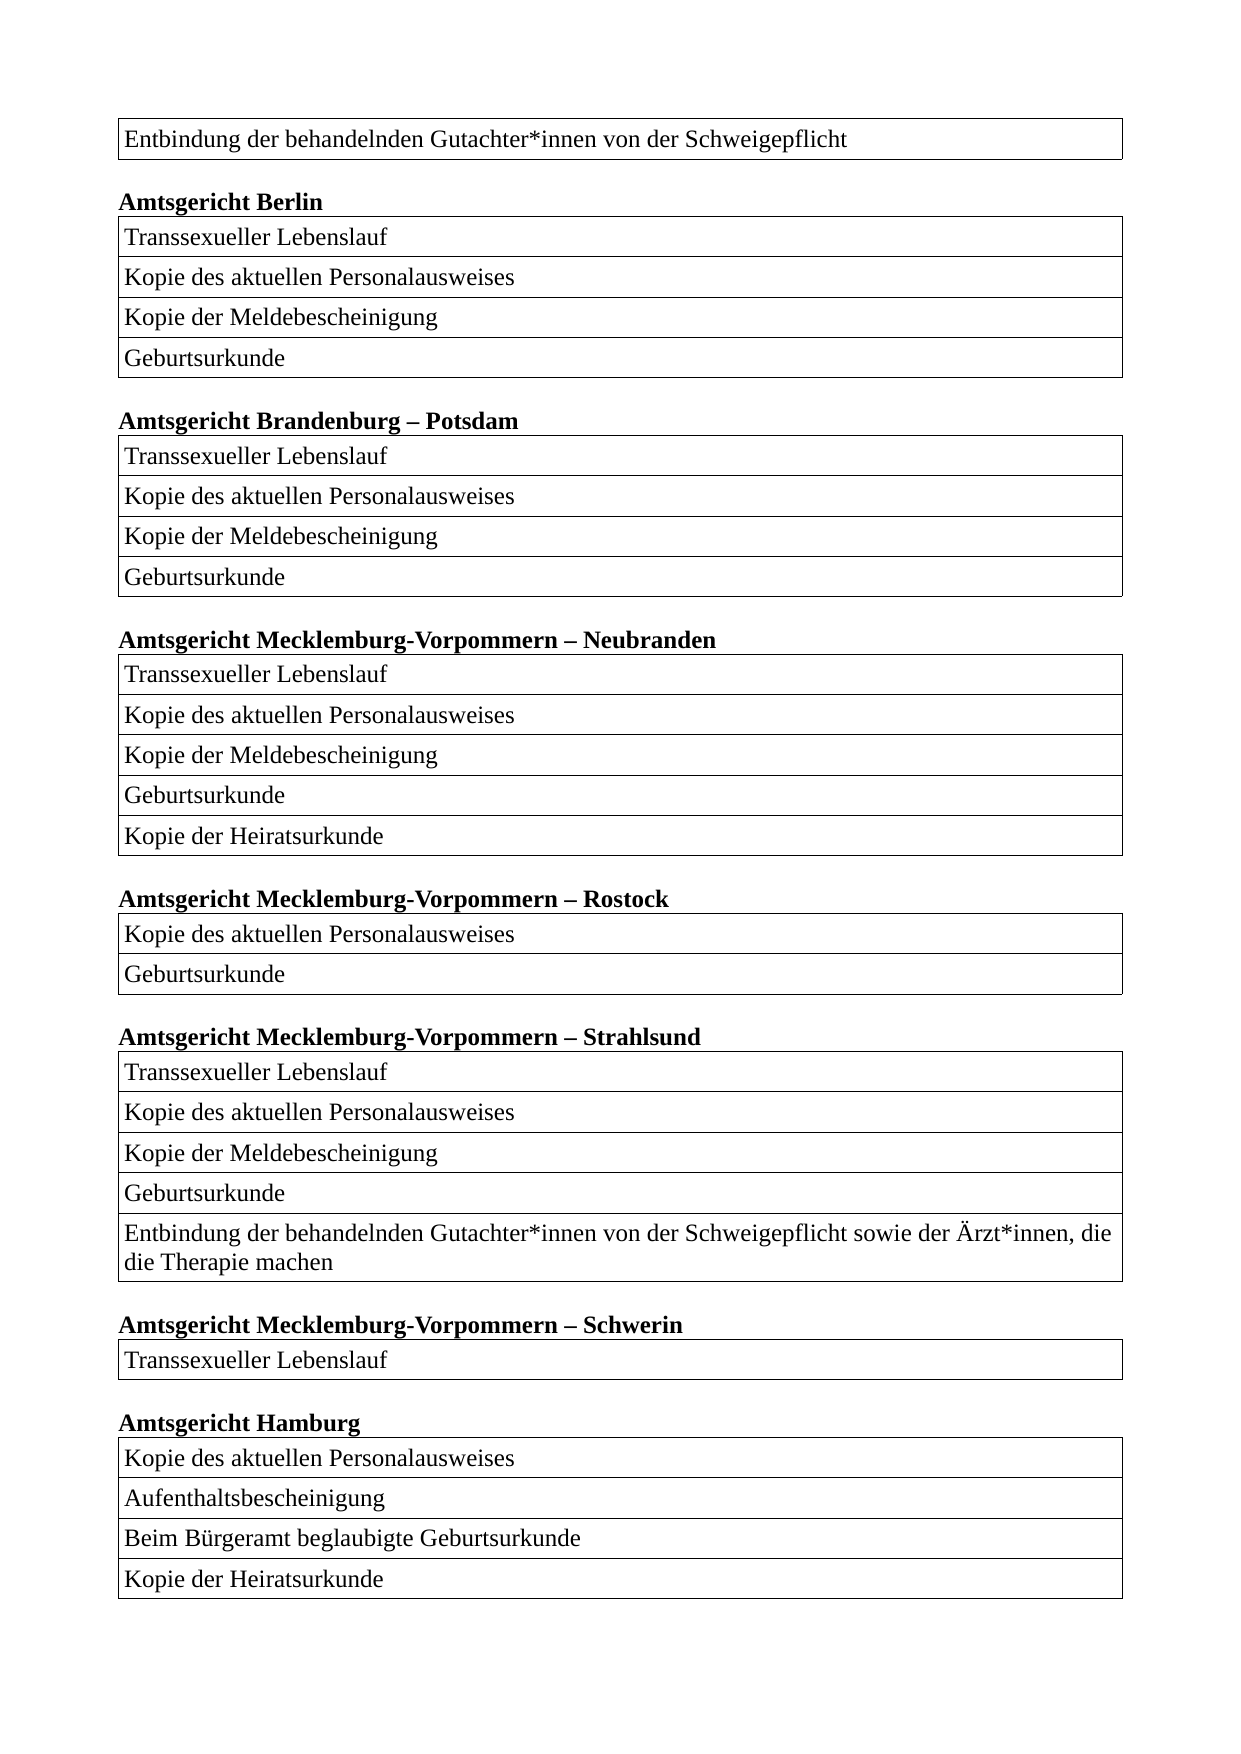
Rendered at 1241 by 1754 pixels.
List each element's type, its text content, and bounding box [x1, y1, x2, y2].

table_cell Kopie der Meldebescheinigung [119, 1133, 1122, 1172]
text Amtsgericht Mecklemburg-Vorpommern – Schwerin [118, 1310, 1122, 1339]
table_header Transsexueller Lebenslauf [119, 655, 1122, 694]
table_cell Entbindung der behandelnden Gutachter*innen von der Schweigepflicht [119, 119, 1122, 158]
table_cell Kopie des aktuellen Personalausweises [119, 476, 1122, 516]
text Amtsgericht Mecklemburg-Vorpommern – Strahlsund [118, 1022, 1122, 1051]
table_cell Kopie der Meldebescheinigung [119, 298, 1122, 337]
table_cell Geburtsurkunde [119, 954, 1122, 993]
text Amtsgericht Mecklemburg-Vorpommern – Neubranden [118, 625, 1122, 654]
table_cell Kopie des aktuellen Personalausweises [119, 1092, 1122, 1132]
table_cell Kopie der Meldebescheinigung [119, 517, 1122, 556]
table_cell Geburtsurkunde [119, 557, 1122, 596]
table_header Kopie des aktuellen Personalausweises [119, 914, 1122, 953]
table_cell Kopie der Meldebescheinigung [119, 735, 1122, 775]
table_cell Geburtsurkunde [119, 776, 1122, 815]
table_cell Kopie der Heiratsurkunde [119, 1559, 1122, 1598]
text Amtsgericht Mecklemburg-Vorpommern – Rostock [118, 884, 1122, 913]
table_cell Geburtsurkunde [119, 1173, 1122, 1212]
table_cell Entbindung der behandelnden Gutachter*innen von der Schweigepflicht sowie der Ärzt*innen, die die Therapie machen [119, 1214, 1122, 1281]
table_header Transsexueller Lebenslauf [119, 436, 1122, 475]
table_header Transsexueller Lebenslauf [119, 1340, 1122, 1379]
text Amtsgericht Brandenburg – Potsdam [118, 406, 1122, 435]
table_cell Kopie des aktuellen Personalausweises [119, 257, 1122, 297]
table_cell Beim Bürgeramt beglaubigte Geburtsurkunde [119, 1519, 1122, 1558]
table_header Transsexueller Lebenslauf [119, 217, 1122, 256]
table_cell Kopie der Heiratsurkunde [119, 816, 1122, 855]
table_header Transsexueller Lebenslauf [119, 1052, 1122, 1091]
table_cell Geburtsurkunde [119, 338, 1122, 377]
table_cell Kopie des aktuellen Personalausweises [119, 695, 1122, 734]
text Amtsgericht Hamburg [118, 1408, 1122, 1437]
table_cell Aufenthaltsbescheinigung [119, 1478, 1122, 1518]
table_header Kopie des aktuellen Personalausweises [119, 1438, 1122, 1477]
text Amtsgericht Berlin [118, 187, 1122, 216]
